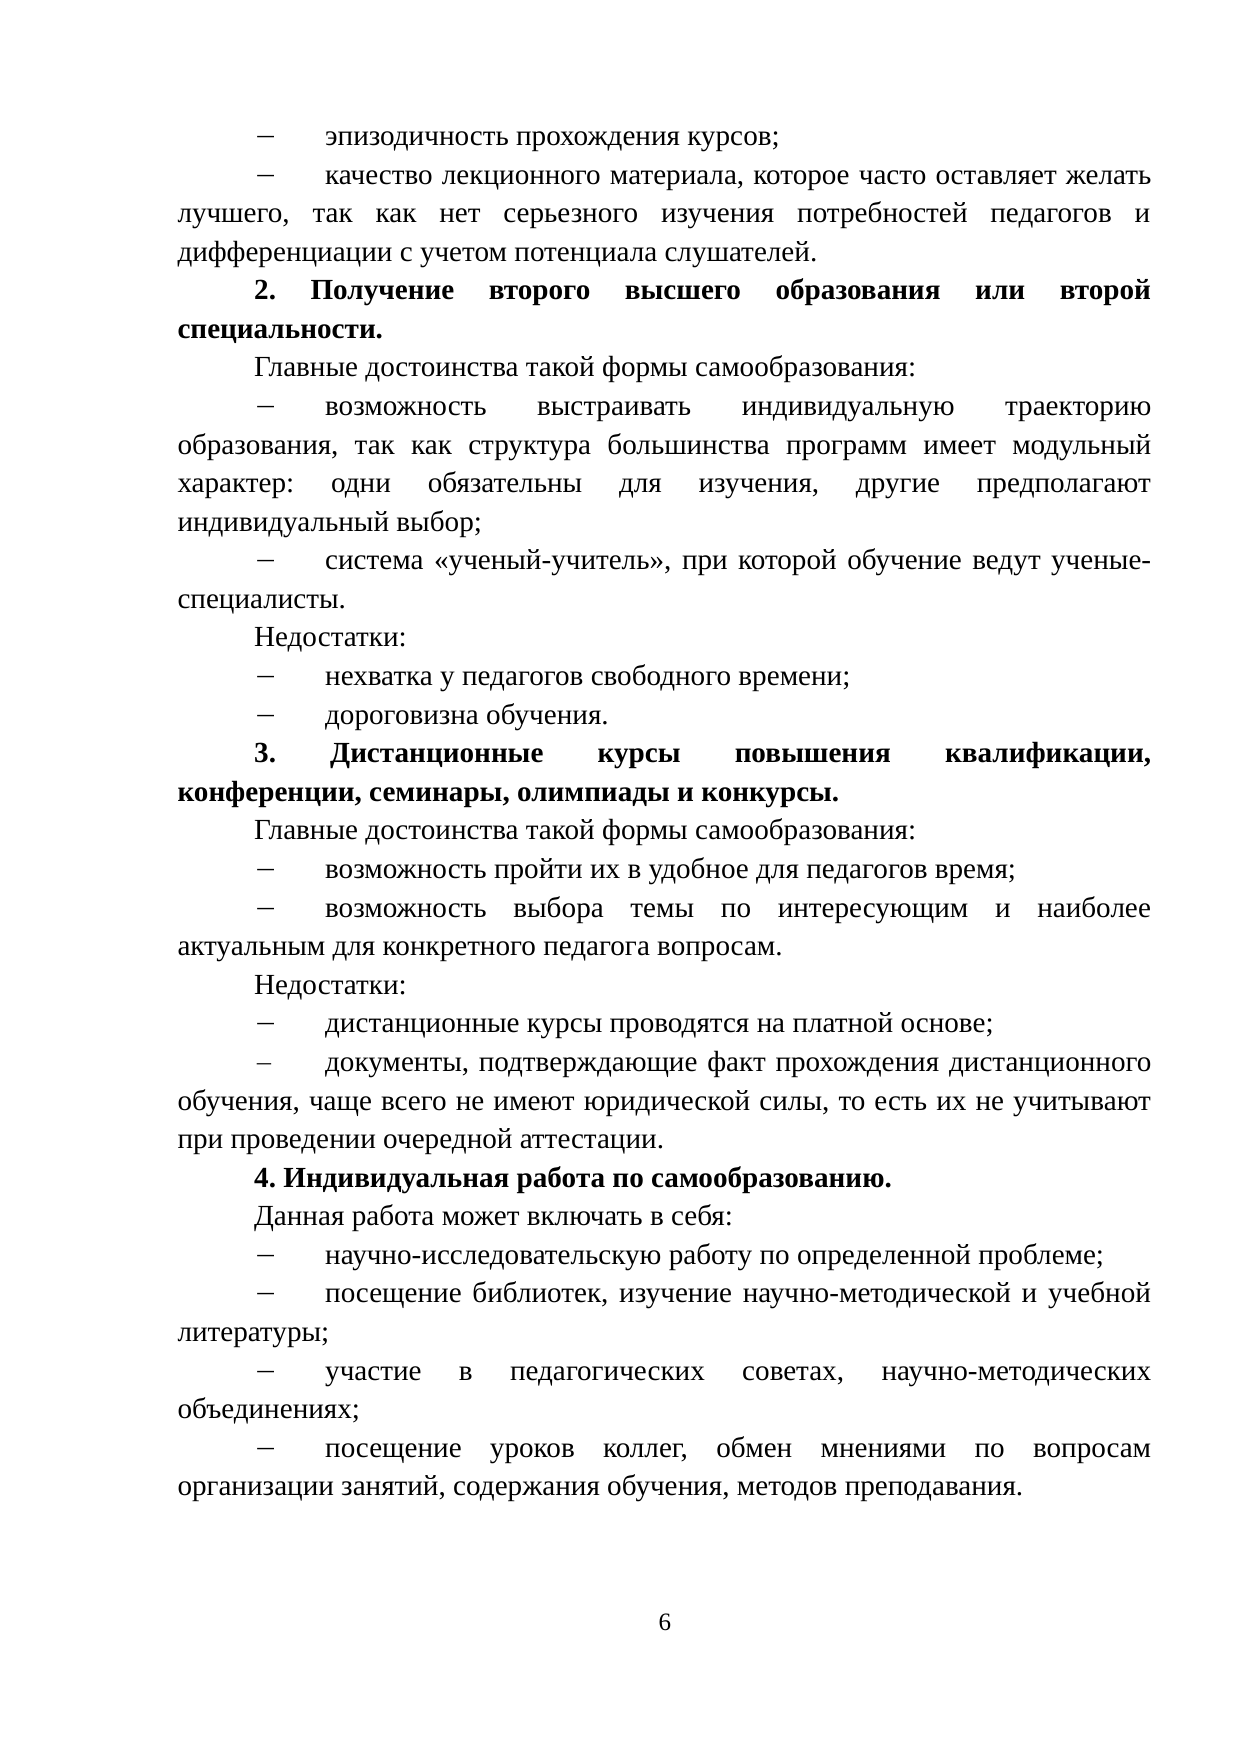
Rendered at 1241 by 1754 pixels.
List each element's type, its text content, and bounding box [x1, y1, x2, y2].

list участие в педагогических советах, научно-методических объединениях; [177, 1353, 1152, 1425]
list система «ученый-учитель», при которой обучение ведут ученые-специалисты. [177, 542, 1152, 614]
text 3. Дистанционные курсы повышения квалификации, конференции, семинары, олимпиады и конкурсы. [177, 735, 1152, 807]
text Главные достоинства такой формы самообразования: [177, 349, 1152, 383]
list научно-исследовательскую работу по определенной проблеме; [177, 1237, 1152, 1270]
list документы, подтверждающие факт прохождения дистанционного обучения, чаще всего не имеют юридической силы, то есть их не учитывают при проведении очередной аттестации. [177, 1044, 1152, 1155]
list посещение библиотек, изучение научно-методической и учебной литературы; [177, 1275, 1152, 1348]
list возможность выстраивать индивидуальную траекторию образования, так как структура большинства программ имеет модульный характер: одни обязательны для изучения, другие предполагают индивидуальный выбор; [177, 388, 1152, 537]
list эпизодичность прохождения курсов; [177, 118, 1152, 152]
text 4. Индивидуальная работа по самообразованию. [177, 1160, 1152, 1193]
list качество лекционного материала, которое часто оставляет желать лучшего, так как нет серьезного изучения потребностей педагогов и дифференциации с учетом потенциала слушателей. [177, 157, 1152, 267]
list дороговизна обучения. [177, 697, 1152, 730]
text Недостатки: [177, 619, 1152, 653]
list возможность пройти их в удобное для педагогов время; [177, 851, 1152, 885]
list возможность выбора темы по интересующим и наиболее актуальным для конкретного педагога вопросам. [177, 890, 1152, 962]
text 2. Получение второго высшего образования или второй специальности. [177, 272, 1152, 344]
list нехватка у педагогов свободного времени; [177, 658, 1152, 692]
text Главные достоинства такой формы самообразования: [177, 812, 1152, 846]
text Недостатки: [177, 967, 1152, 1000]
text Данная работа может включать в себя: [177, 1198, 1152, 1232]
list дистанционные курсы проводятся на платной основе; [177, 1005, 1152, 1039]
list посещение уроков коллег, обмен мнениями по вопросам организации занятий, содержания обучения, методов преподавания. [177, 1430, 1152, 1502]
